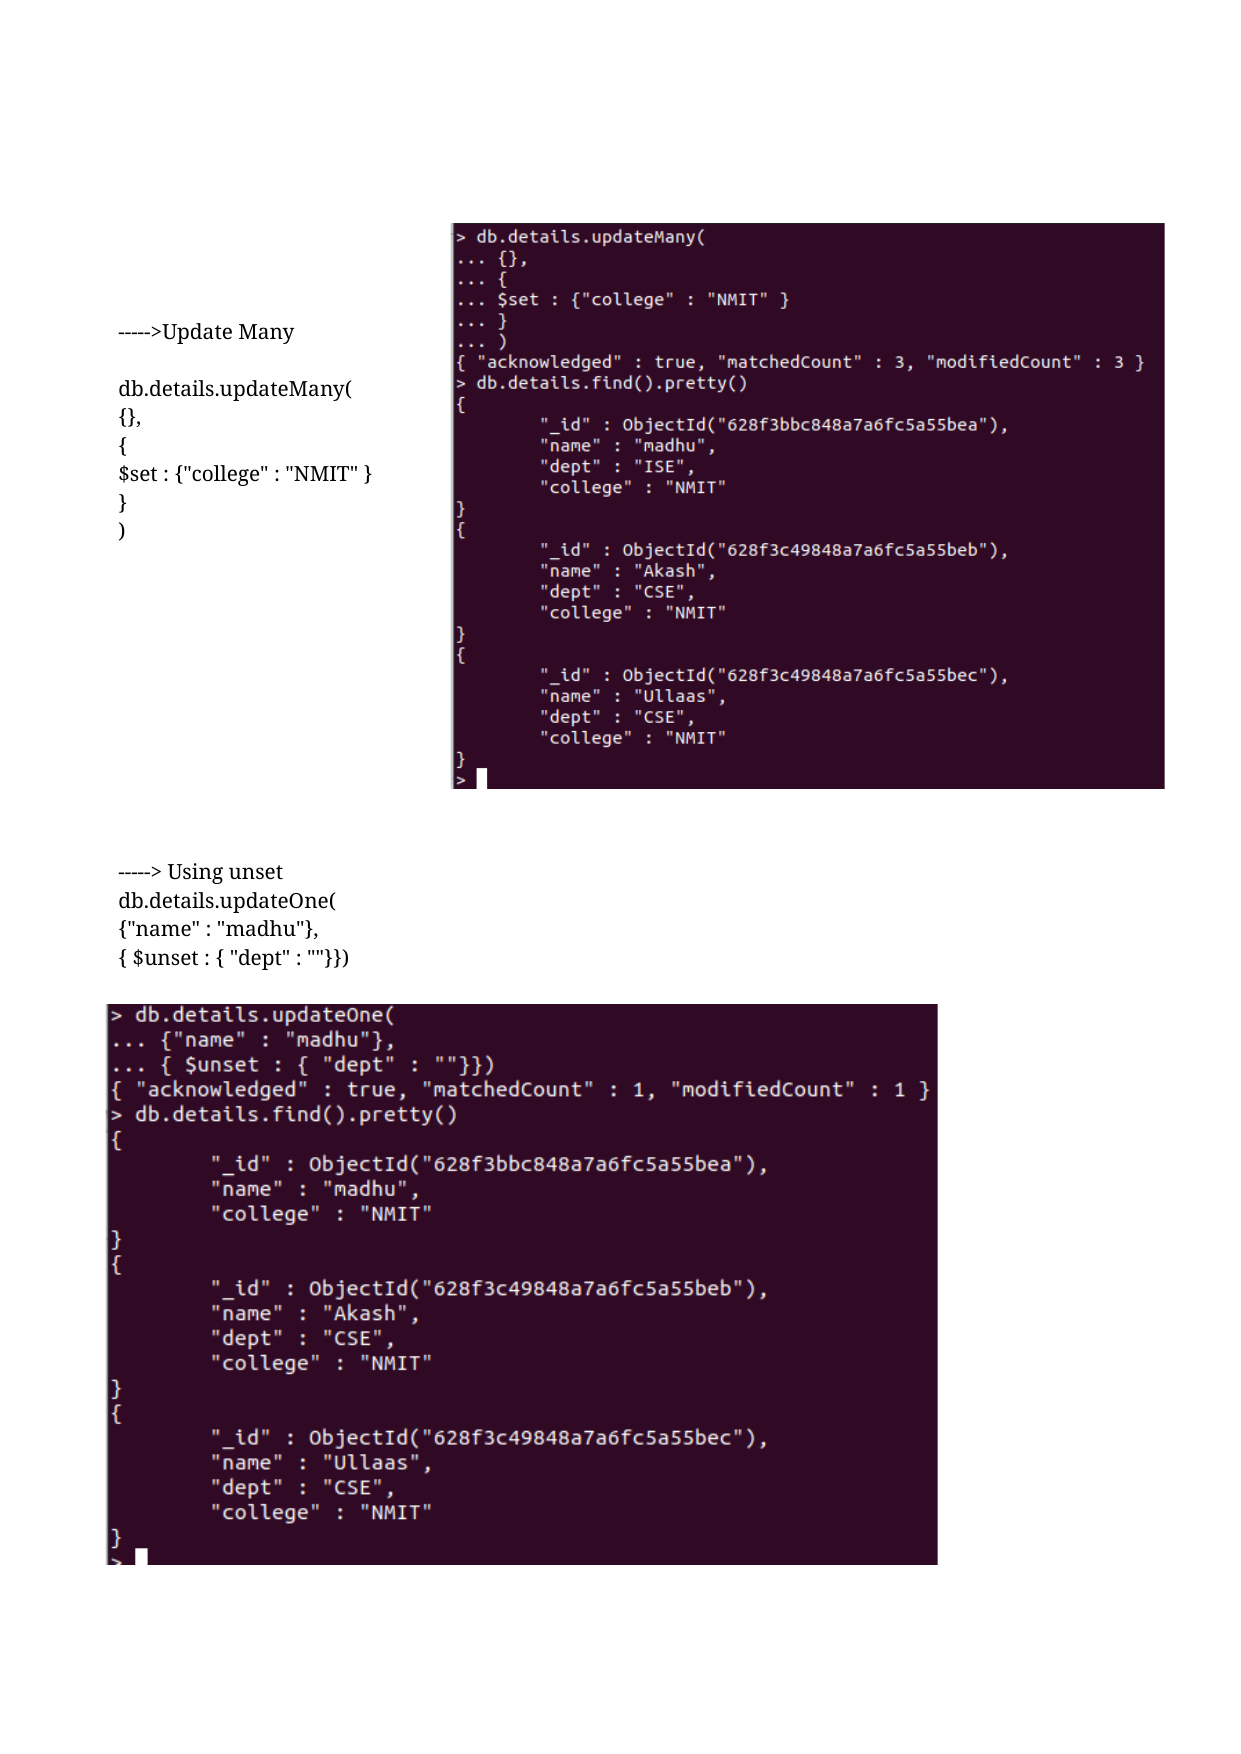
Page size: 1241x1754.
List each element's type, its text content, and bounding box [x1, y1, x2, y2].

text $set : {"college" : "NMIT" } [118, 459, 450, 488]
text ----->Update Many [118, 317, 450, 346]
text {"name" : "madhu"}, [118, 914, 1122, 943]
text { $unset : { "dept" : ""}}) [118, 943, 1122, 971]
text db.details.updateOne( [118, 886, 1122, 914]
text ) [118, 516, 450, 545]
text -----> Using unset [118, 857, 1122, 886]
picture [105, 1004, 938, 1565]
text {}, [118, 402, 450, 431]
picture [450, 223, 1165, 789]
text { [118, 431, 450, 459]
text } [118, 488, 450, 516]
text db.details.updateMany( [118, 374, 450, 402]
